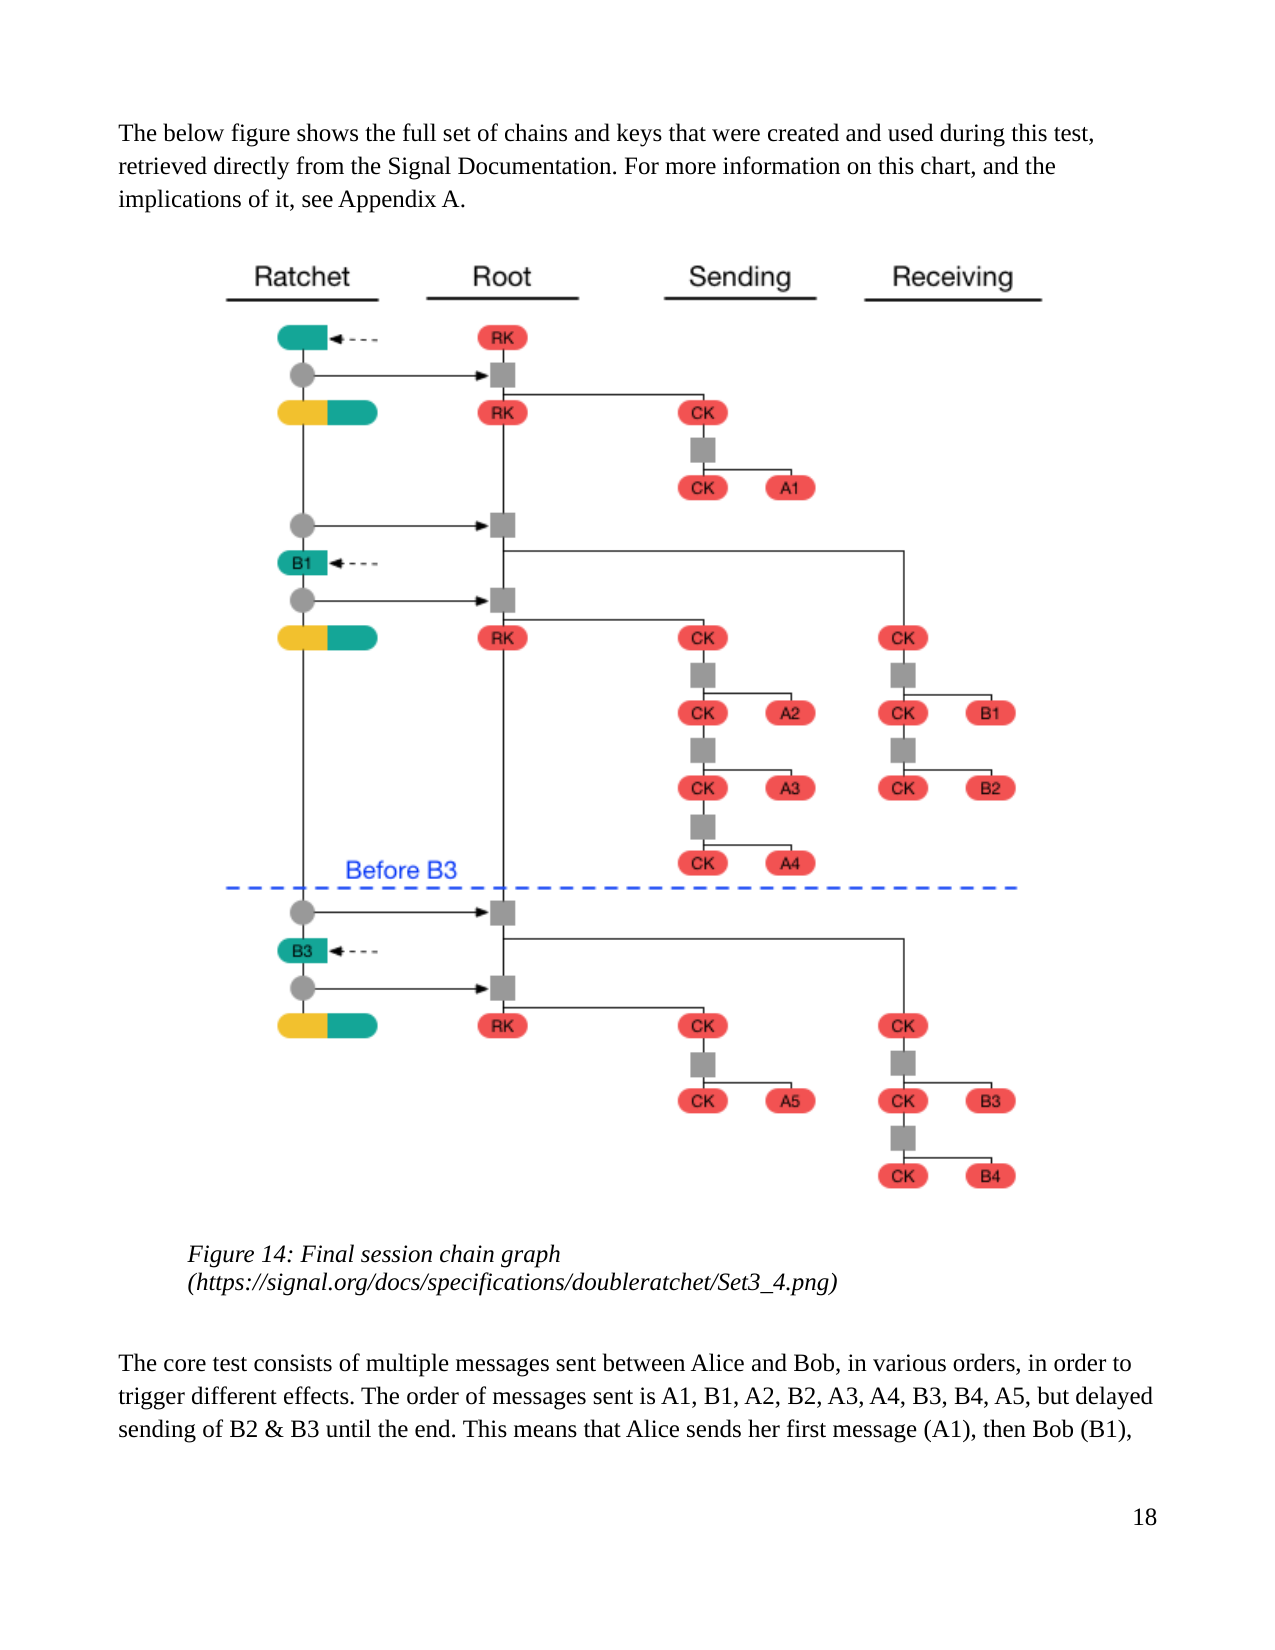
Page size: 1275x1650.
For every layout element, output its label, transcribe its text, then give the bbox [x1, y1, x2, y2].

text Figure 14: Final session chain graph (https://signal.org/docs/specifications/doubleratchet/Set3_4.png) [187, 1234, 1087, 1296]
text The core test consists of multiple messages sent between Alice and Bob, in various orders, in order to trigger different effects. The order of messages sent is A1, B1, A2, B2, A3, A4, B3, B4, A5, but delayed sending of B2 & B3 until the end. This means that Alice sends her first message (A1), then Bob (B1), [118, 1348, 1157, 1443]
picture [187, 244, 1088, 1234]
text The below figure shows the full set of chains and keys that were created and used during this test, retrieved directly from the Signal Documentation. For more information on this chart, and the implications of it, see Appendix A. [118, 118, 1157, 213]
